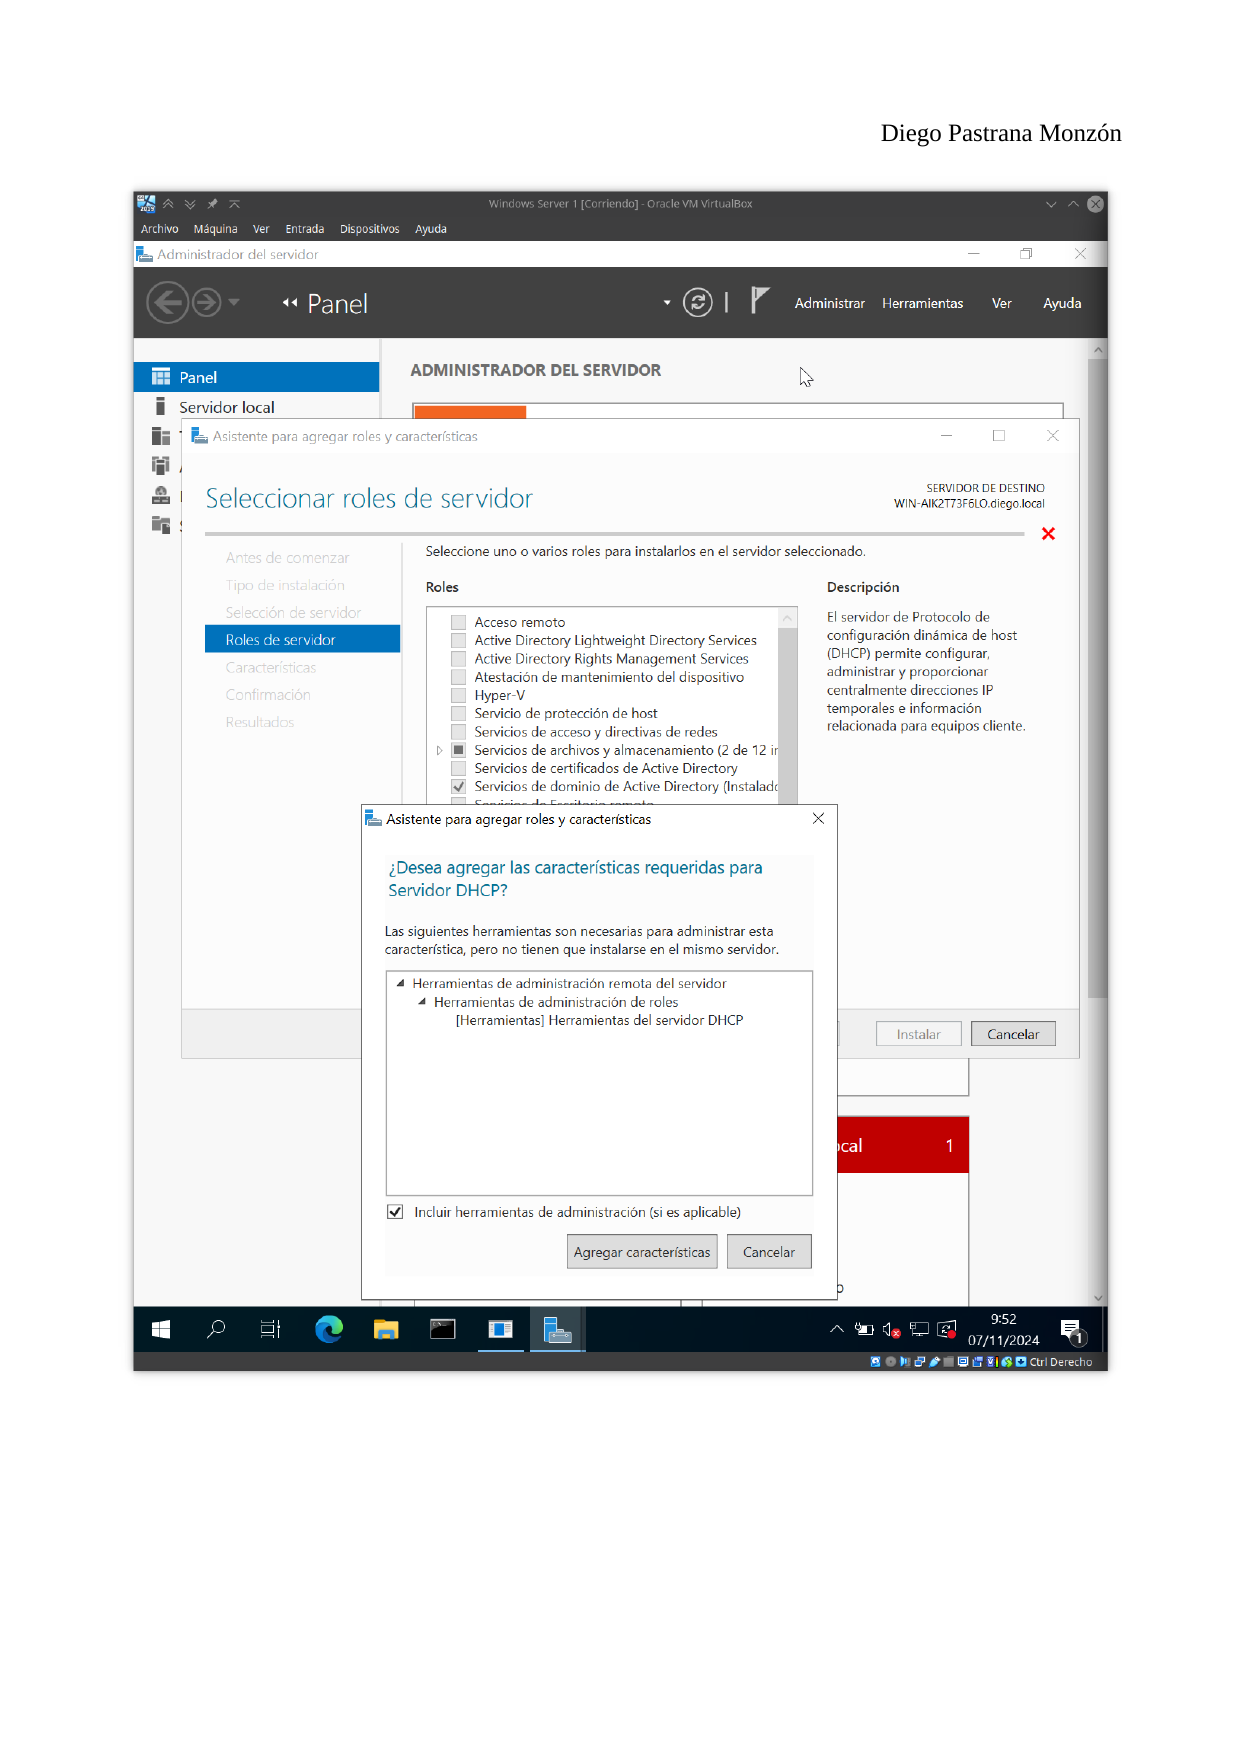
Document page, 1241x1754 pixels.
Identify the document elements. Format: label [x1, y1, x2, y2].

picture [118, 176, 1123, 1386]
